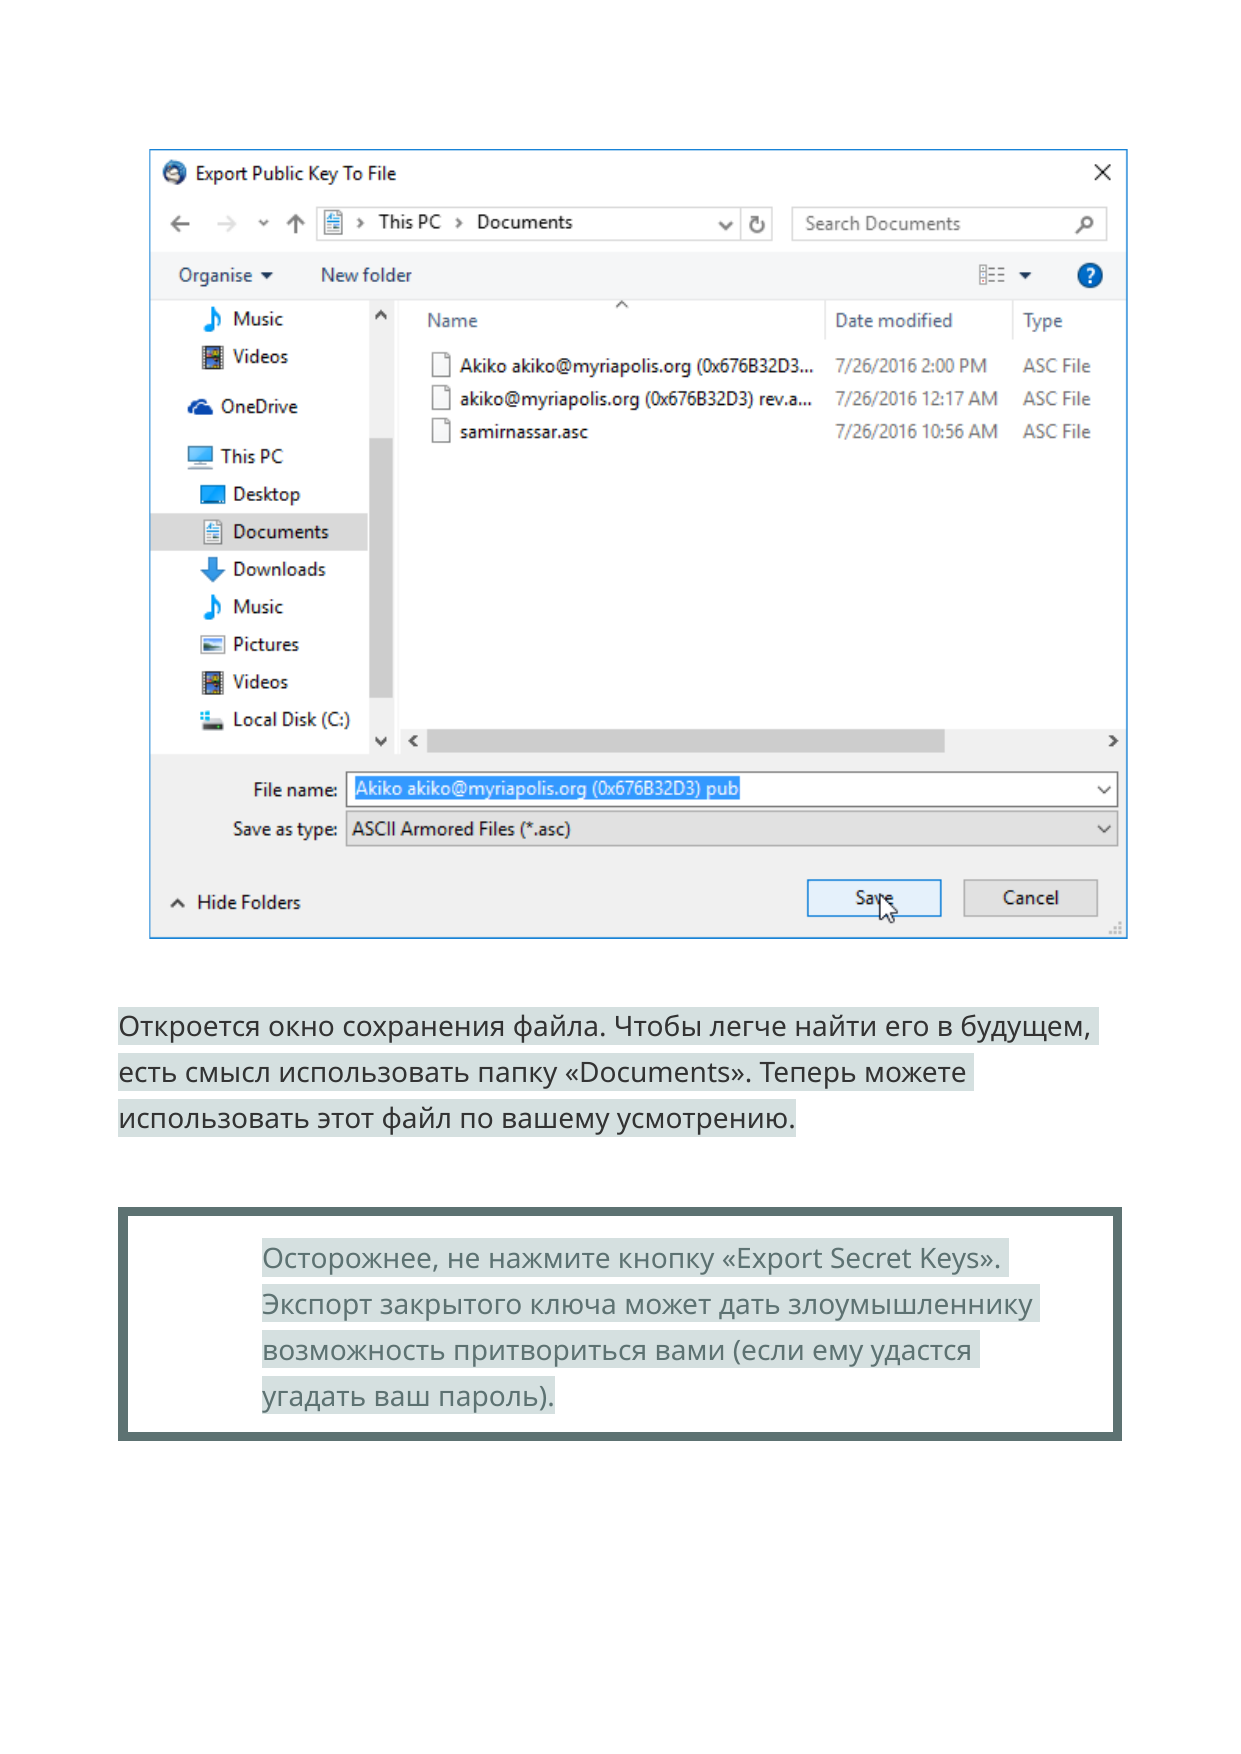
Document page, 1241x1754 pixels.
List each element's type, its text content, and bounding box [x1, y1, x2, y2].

picture [149, 149, 1128, 939]
text Откроется окно сохранения файла. Чтобы легче найти его в будущем, есть смысл использовать папку «Documents». Теперь можете использовать этот файл по вашему усмотрению. [118, 1007, 1122, 1137]
text Осторожнее, не нажмите кнопку «Export Secret Keys». Экспорт закрытого ключа может дать злоумышленнику возможность притвориться вами (если ему удастся угадать ваш пароль). [128, 1216, 1113, 1432]
